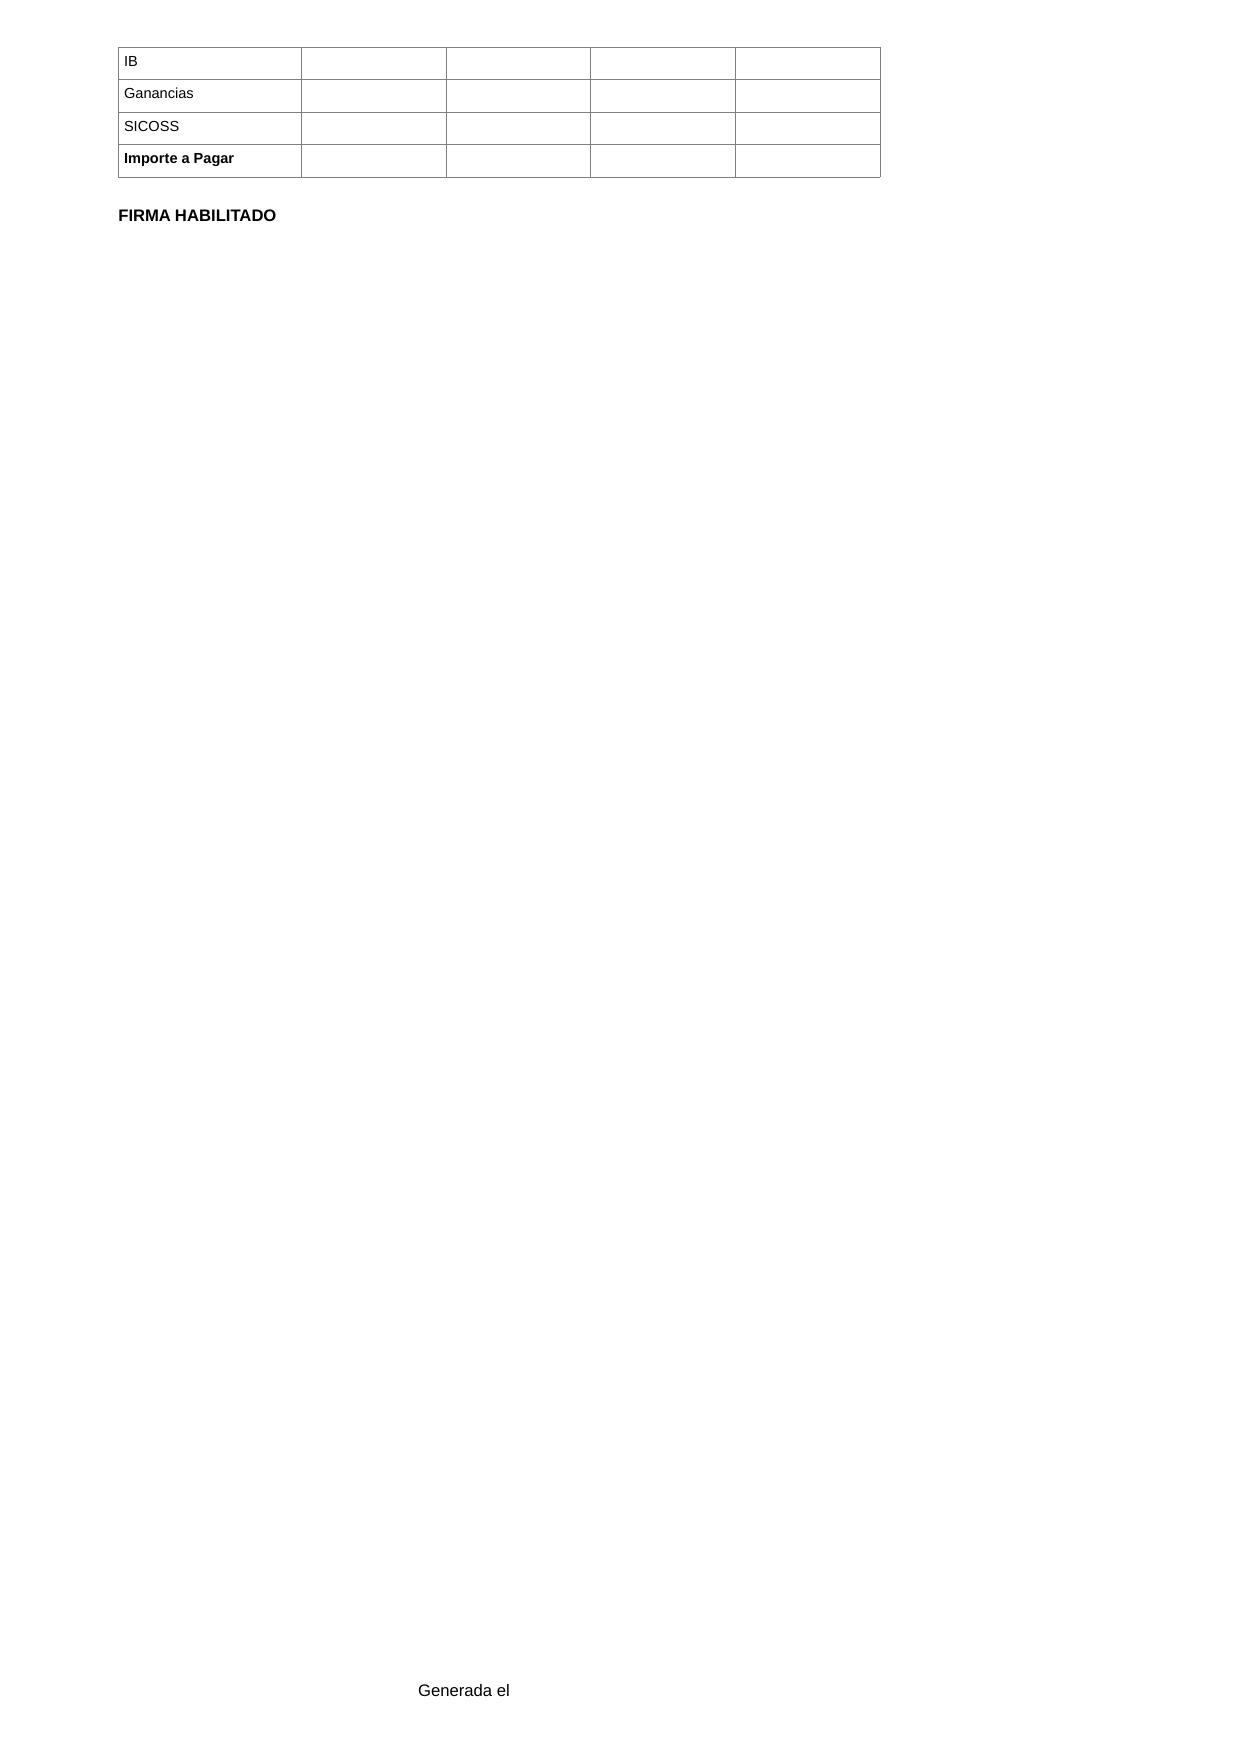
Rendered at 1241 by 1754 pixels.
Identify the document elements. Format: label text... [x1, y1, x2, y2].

table_cell [447, 113, 590, 144]
table_cell [447, 145, 590, 177]
table_cell [591, 48, 735, 79]
table_cell [302, 113, 446, 144]
table_cell [302, 48, 446, 79]
table_cell [736, 48, 880, 79]
table_cell IB [119, 48, 301, 79]
table_cell SICOSS [119, 113, 301, 144]
table_cell [591, 113, 735, 144]
table_cell [447, 48, 590, 79]
table_cell [302, 145, 446, 177]
table_cell [591, 80, 735, 112]
table_cell [736, 113, 880, 144]
table_cell [736, 145, 880, 177]
table_cell Importe a Pagar [119, 145, 301, 177]
table_cell [447, 80, 590, 112]
table_cell [302, 80, 446, 112]
table_cell [591, 145, 735, 177]
table_cell Ganancias [119, 80, 301, 112]
text FIRMA HABILITADO [118, 206, 1122, 225]
table_cell [736, 80, 880, 112]
